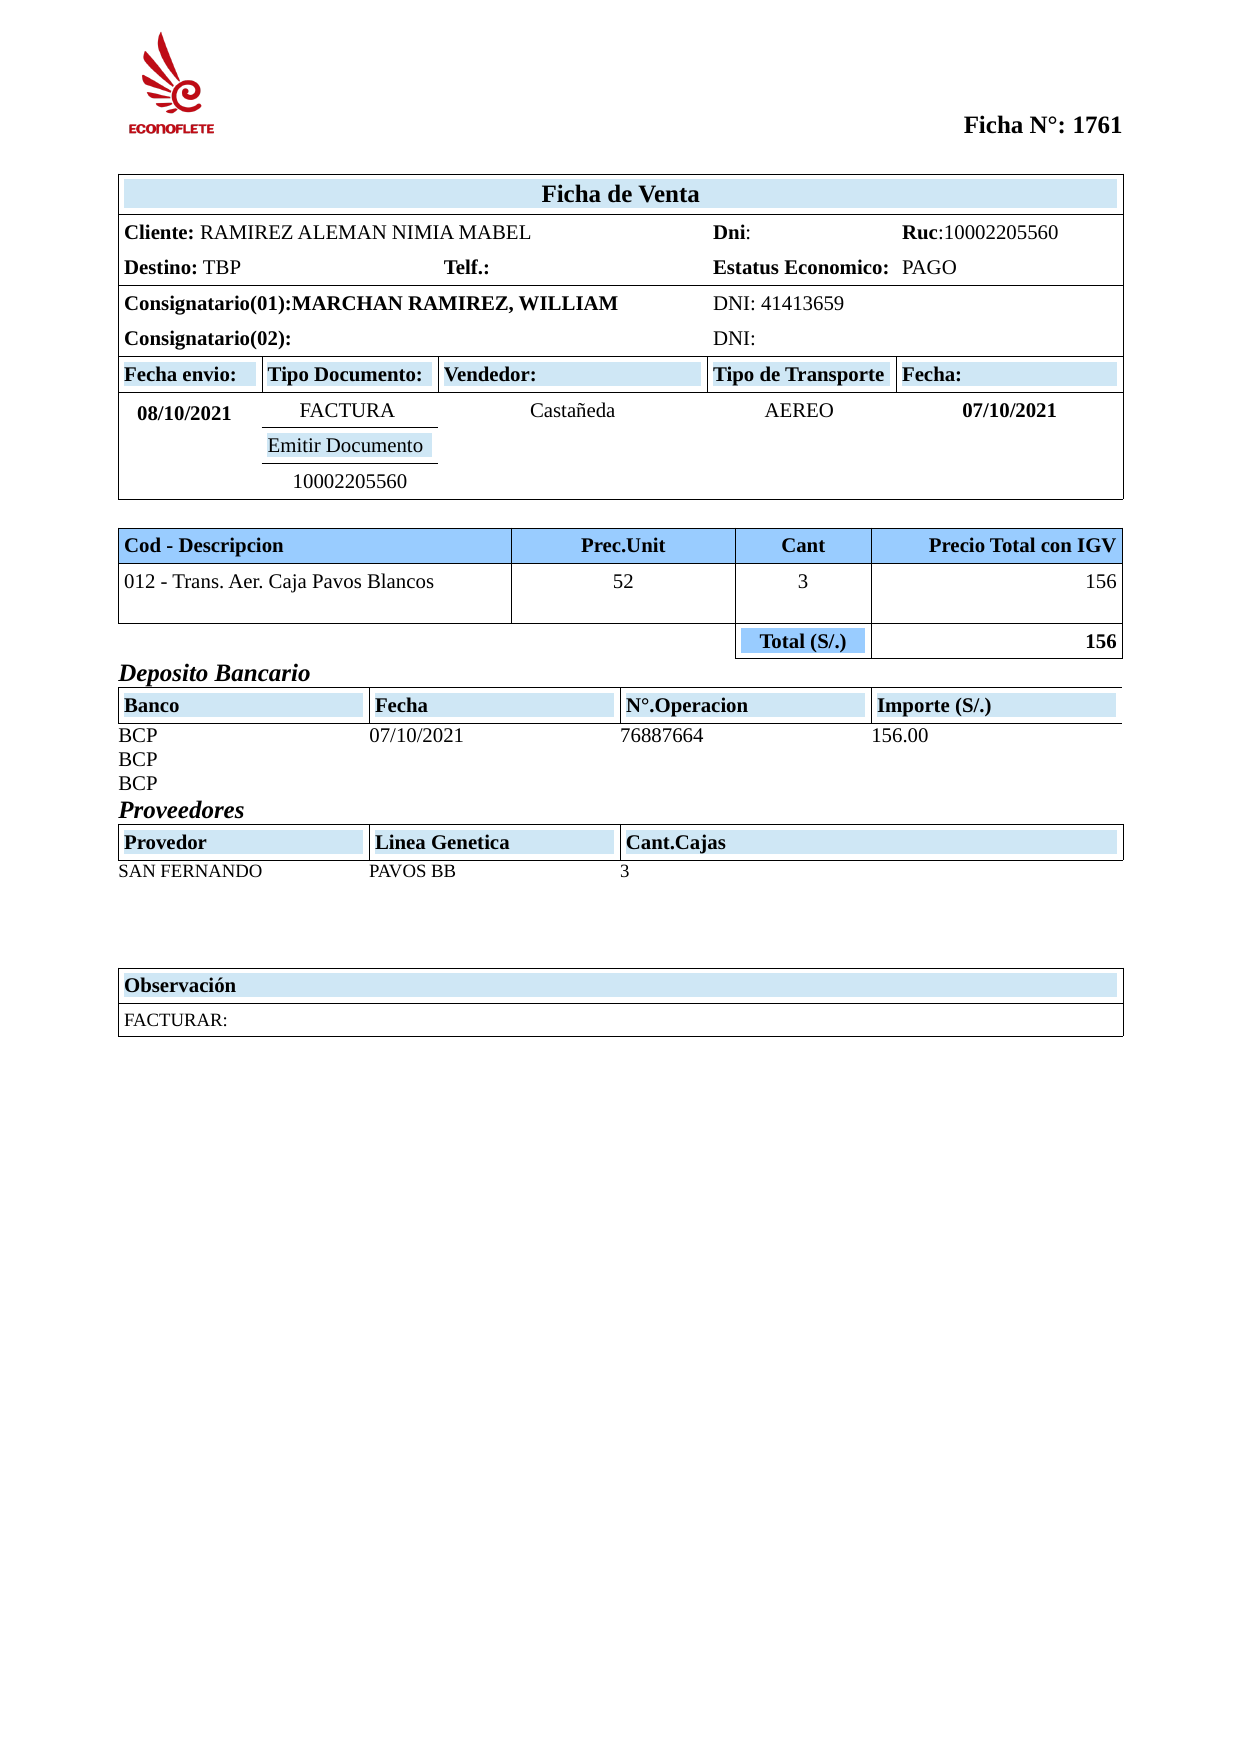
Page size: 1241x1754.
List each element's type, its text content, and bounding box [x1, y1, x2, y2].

table_cell [620, 747, 871, 771]
table_cell [369, 771, 620, 795]
table_cell Cliente: RAMIREZ ALEMAN NIMIA MABEL [119, 215, 707, 249]
table_cell 07/10/2021 [896, 393, 1123, 498]
table_header Precio Total con IGV [872, 529, 1122, 563]
table_cell Fecha: [897, 357, 1123, 392]
table_header Ficha de Venta [119, 175, 1123, 214]
table_cell 76887664 [620, 724, 871, 747]
table_cell Ruc:10002205560 [896, 215, 1123, 249]
table_header Cant [736, 529, 871, 563]
table_cell 07/10/2021 [369, 724, 620, 747]
table_cell 156 [872, 564, 1122, 623]
table_cell BCP [118, 747, 369, 771]
table_header Cant.Cajas [621, 825, 1123, 859]
table_cell [511, 624, 735, 658]
table_cell 08/10/2021 [119, 393, 262, 498]
table_cell Consignatario(01):MARCHAN RAMIREZ, WILLIAM [119, 286, 707, 321]
table_cell [118, 924, 369, 946]
table_cell AEREO [707, 393, 896, 498]
text Deposito Bancario [118, 658, 1122, 687]
table_cell FACTURAR: [119, 1004, 1123, 1036]
table_header Importe (S/.) [872, 688, 1122, 723]
table_header Banco [119, 688, 369, 723]
table_cell [620, 903, 1123, 924]
table_cell Dni: [707, 215, 896, 249]
table_cell FACTURA [262, 393, 438, 427]
table_cell Destino: TBP [119, 249, 438, 285]
table_cell [369, 946, 620, 967]
table_header Cod - Descripcion [119, 529, 511, 563]
table_cell Fecha envio: [119, 357, 262, 392]
table_header Observación [119, 969, 1123, 1003]
table_cell 52 [512, 564, 735, 623]
table_header Prec.Unit [512, 529, 735, 563]
table_cell BCP [118, 724, 369, 747]
picture [118, 31, 225, 134]
table_cell 3 [736, 564, 871, 623]
table_cell Estatus Economico: [707, 249, 896, 285]
table_cell 012 - Trans. Aer. Caja Pavos Blancos [119, 564, 511, 623]
table_cell 10002205560 [262, 464, 438, 498]
table_cell Total (S/.) [736, 624, 871, 658]
table_cell Castañeda [438, 393, 707, 498]
table_cell [369, 881, 620, 903]
table_cell [369, 924, 620, 946]
table_header N°.Operacion [621, 688, 871, 723]
table_cell Emitir Documento [262, 428, 438, 463]
table_header Linea Genetica [370, 825, 620, 859]
text Proveedores [118, 795, 1122, 824]
table_cell [620, 924, 1123, 946]
table_cell Telf.: [438, 249, 707, 285]
table_cell BCP [118, 771, 369, 795]
table_header Fecha [370, 688, 620, 723]
table_cell [871, 771, 1122, 795]
table_cell Tipo Documento: [263, 357, 438, 392]
table_cell 156.00 [871, 724, 1122, 747]
table_cell [620, 771, 871, 795]
table_cell [118, 624, 511, 658]
table_cell [871, 747, 1122, 771]
table_cell Tipo de Transporte [708, 357, 896, 392]
table_cell [620, 946, 1123, 967]
table_cell Consignatario(02): [119, 321, 707, 356]
table_cell 3 [620, 861, 1123, 881]
table_cell [369, 903, 620, 924]
table_cell PAGO [896, 249, 1123, 285]
table_header Provedor [119, 825, 369, 859]
table_cell DNI: [707, 321, 1123, 356]
table_cell [118, 946, 369, 967]
table_cell [118, 903, 369, 924]
table_cell Vendedor: [439, 357, 707, 392]
table_cell 156 [872, 624, 1122, 658]
table_cell DNI: 41413659 [707, 286, 1123, 321]
table_cell PAVOS BB [369, 861, 620, 881]
table_cell [369, 747, 620, 771]
table_cell SAN FERNANDO [118, 861, 369, 881]
table_cell [118, 881, 369, 903]
table_cell [620, 881, 1123, 903]
